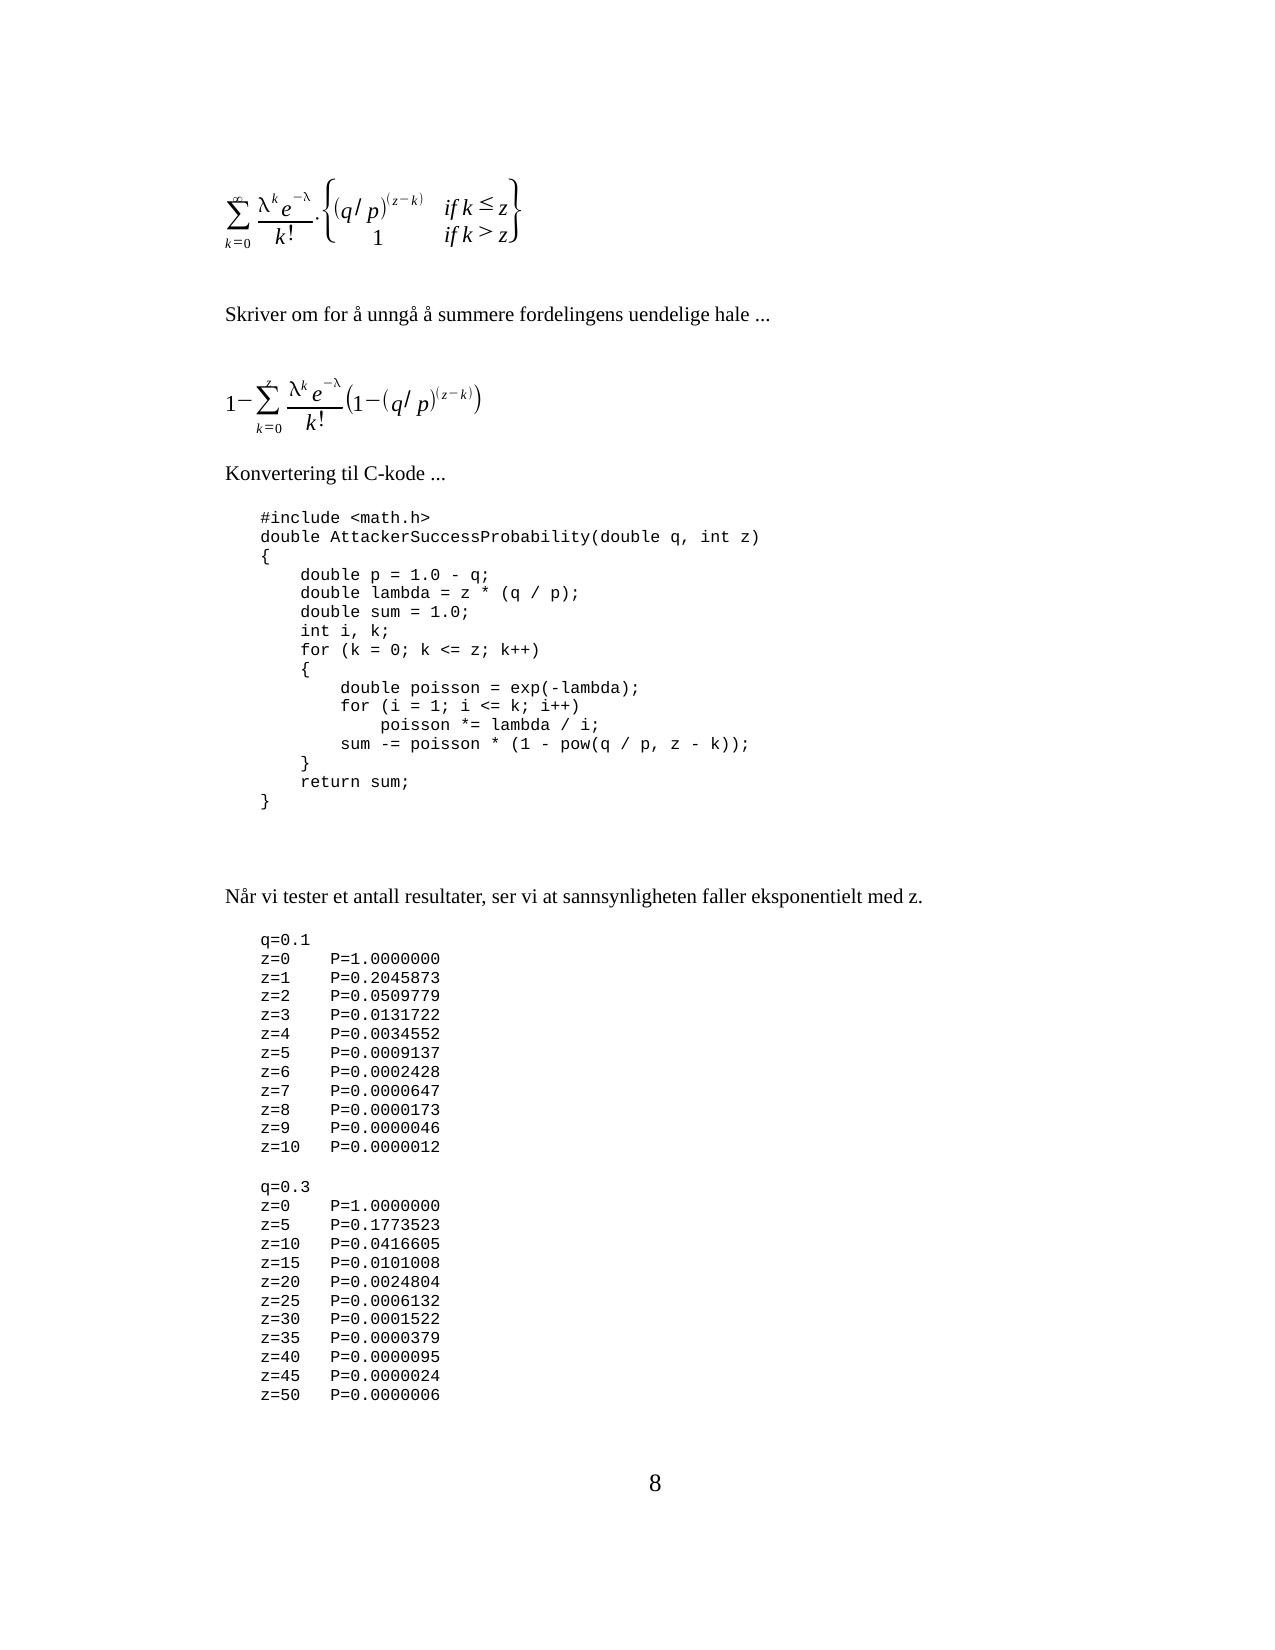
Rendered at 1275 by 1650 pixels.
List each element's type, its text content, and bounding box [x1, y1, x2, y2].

text Når vi tester et antall resultater, ser vi at sannsynligheten faller eksponentielt med z. [225, 883, 1050, 908]
text Konvertering til C-kode ... [225, 461, 1050, 485]
text Skriver om for å unngå å summere fordelingens uendelige hale ... [225, 302, 1050, 326]
